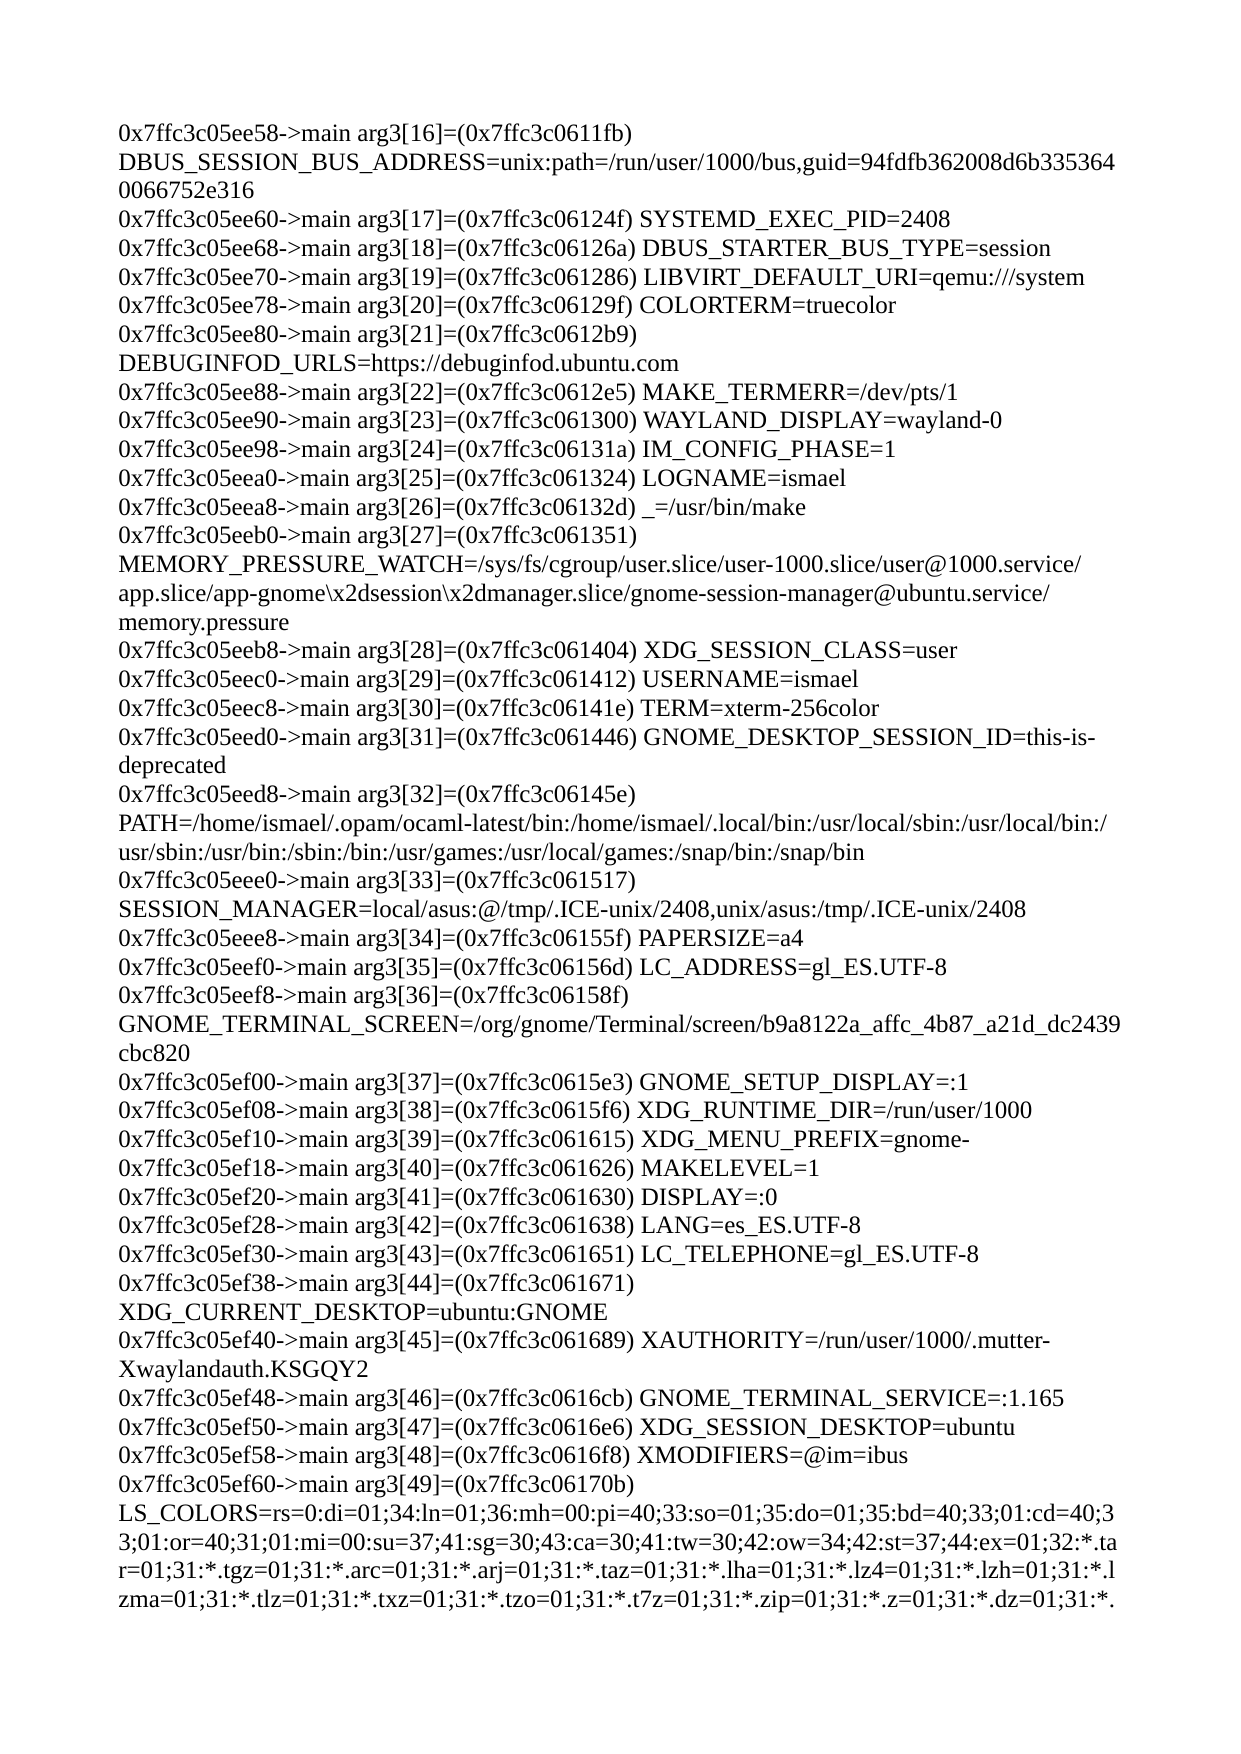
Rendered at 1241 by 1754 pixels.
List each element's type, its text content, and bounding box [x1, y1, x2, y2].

text 0x7ffc3c05ee90->main arg3[23]=(0x7ffc3c061300) WAYLAND_DISPLAY=wayland-0 [118, 406, 1122, 434]
text 0x7ffc3c05eea8->main arg3[26]=(0x7ffc3c06132d) _=/usr/bin/make [118, 492, 1122, 521]
text 0x7ffc3c05eec8->main arg3[30]=(0x7ffc3c06141e) TERM=xterm-256color [118, 693, 1122, 722]
text 0x7ffc3c05ee88->main arg3[22]=(0x7ffc3c0612e5) MAKE_TERMERR=/dev/pts/1 [118, 377, 1122, 406]
text 0x7ffc3c05ef60->main arg3[49]=(0x7ffc3c06170b) LS_COLORS=rs=0:di=01;34:ln=01;36:mh=00:pi=40;33:so=01;35:do=01;35:bd=40;33;01:cd=40;33;01:or=40;31;01:mi=00:su=37;41:sg=30;43:ca=30;41:tw=30;42:ow=34;42:st=37;44:ex=01;32:*.tar=01;31:*.tgz=01;31:*.arc=01;31:*.arj=01;31:*.taz=01;31:*.lha=01;31:*.lz4=01;31:*.lzh=01;31:*.lzma=01;31:*.tlz=01;31:*.txz=01;31:*.tzo=01;31:*.t7z=01;31:*.zip=01;31:*.z=01;31:*.dz=01;31:*. [118, 1469, 1122, 1613]
text 0x7ffc3c05ee60->main arg3[17]=(0x7ffc3c06124f) SYSTEMD_EXEC_PID=2408 [118, 204, 1122, 233]
text 0x7ffc3c05eef0->main arg3[35]=(0x7ffc3c06156d) LC_ADDRESS=gl_ES.UTF-8 [118, 952, 1122, 981]
text 0x7ffc3c05ef40->main arg3[45]=(0x7ffc3c061689) XAUTHORITY=/run/user/1000/.mutter-Xwaylandauth.KSGQY2 [118, 1326, 1122, 1383]
text 0x7ffc3c05eed0->main arg3[31]=(0x7ffc3c061446) GNOME_DESKTOP_SESSION_ID=this-is-deprecated [118, 722, 1122, 779]
text 0x7ffc3c05eec0->main arg3[29]=(0x7ffc3c061412) USERNAME=ismael [118, 664, 1122, 693]
text 0x7ffc3c05ef38->main arg3[44]=(0x7ffc3c061671) XDG_CURRENT_DESKTOP=ubuntu:GNOME [118, 1268, 1122, 1326]
text 0x7ffc3c05ef08->main arg3[38]=(0x7ffc3c0615f6) XDG_RUNTIME_DIR=/run/user/1000 [118, 1096, 1122, 1124]
text 0x7ffc3c05eeb8->main arg3[28]=(0x7ffc3c061404) XDG_SESSION_CLASS=user [118, 636, 1122, 664]
text 0x7ffc3c05eea0->main arg3[25]=(0x7ffc3c061324) LOGNAME=ismael [118, 463, 1122, 492]
text 0x7ffc3c05ef10->main arg3[39]=(0x7ffc3c061615) XDG_MENU_PREFIX=gnome- [118, 1124, 1122, 1153]
text 0x7ffc3c05ee70->main arg3[19]=(0x7ffc3c061286) LIBVIRT_DEFAULT_URI=qemu:///system [118, 262, 1122, 291]
text 0x7ffc3c05eee8->main arg3[34]=(0x7ffc3c06155f) PAPERSIZE=a4 [118, 923, 1122, 952]
text 0x7ffc3c05ef28->main arg3[42]=(0x7ffc3c061638) LANG=es_ES.UTF-8 [118, 1211, 1122, 1239]
text 0x7ffc3c05ef20->main arg3[41]=(0x7ffc3c061630) DISPLAY=:0 [118, 1182, 1122, 1211]
text 0x7ffc3c05eef8->main arg3[36]=(0x7ffc3c06158f) GNOME_TERMINAL_SCREEN=/org/gnome/Terminal/screen/b9a8122a_affc_4b87_a21d_dc2439cbc820 [118, 981, 1122, 1067]
text 0x7ffc3c05eeb0->main arg3[27]=(0x7ffc3c061351) MEMORY_PRESSURE_WATCH=/sys/fs/cgroup/user.slice/user-1000.slice/user@1000.service/app.slice/app-gnome\x2dsession\x2dmanager.slice/gnome-session-manager@ubuntu.service/memory.pressure [118, 521, 1122, 636]
text 0x7ffc3c05ee78->main arg3[20]=(0x7ffc3c06129f) COLORTERM=truecolor [118, 291, 1122, 319]
text 0x7ffc3c05ef50->main arg3[47]=(0x7ffc3c0616e6) XDG_SESSION_DESKTOP=ubuntu [118, 1412, 1122, 1441]
text 0x7ffc3c05ee98->main arg3[24]=(0x7ffc3c06131a) IM_CONFIG_PHASE=1 [118, 434, 1122, 463]
text 0x7ffc3c05ef00->main arg3[37]=(0x7ffc3c0615e3) GNOME_SETUP_DISPLAY=:1 [118, 1067, 1122, 1096]
text 0x7ffc3c05ee68->main arg3[18]=(0x7ffc3c06126a) DBUS_STARTER_BUS_TYPE=session [118, 233, 1122, 262]
text 0x7ffc3c05ef18->main arg3[40]=(0x7ffc3c061626) MAKELEVEL=1 [118, 1153, 1122, 1182]
text 0x7ffc3c05ee80->main arg3[21]=(0x7ffc3c0612b9) DEBUGINFOD_URLS=https://debuginfod.ubuntu.com [118, 319, 1122, 377]
text 0x7ffc3c05eee0->main arg3[33]=(0x7ffc3c061517) SESSION_MANAGER=local/asus:@/tmp/.ICE-unix/2408,unix/asus:/tmp/.ICE-unix/2408 [118, 866, 1122, 923]
text 0x7ffc3c05eed8->main arg3[32]=(0x7ffc3c06145e) PATH=/home/ismael/.opam/ocaml-latest/bin:/home/ismael/.local/bin:/usr/local/sbin:/usr/local/bin:/usr/sbin:/usr/bin:/sbin:/bin:/usr/games:/usr/local/games:/snap/bin:/snap/bin [118, 779, 1122, 866]
text 0x7ffc3c05ef30->main arg3[43]=(0x7ffc3c061651) LC_TELEPHONE=gl_ES.UTF-8 [118, 1239, 1122, 1268]
text 0x7ffc3c05ee58->main arg3[16]=(0x7ffc3c0611fb) DBUS_SESSION_BUS_ADDRESS=unix:path=/run/user/1000/bus,guid=94fdfb362008d6b3353640066752e316 [118, 118, 1122, 204]
text 0x7ffc3c05ef58->main arg3[48]=(0x7ffc3c0616f8) XMODIFIERS=@im=ibus [118, 1441, 1122, 1469]
text 0x7ffc3c05ef48->main arg3[46]=(0x7ffc3c0616cb) GNOME_TERMINAL_SERVICE=:1.165 [118, 1383, 1122, 1412]
